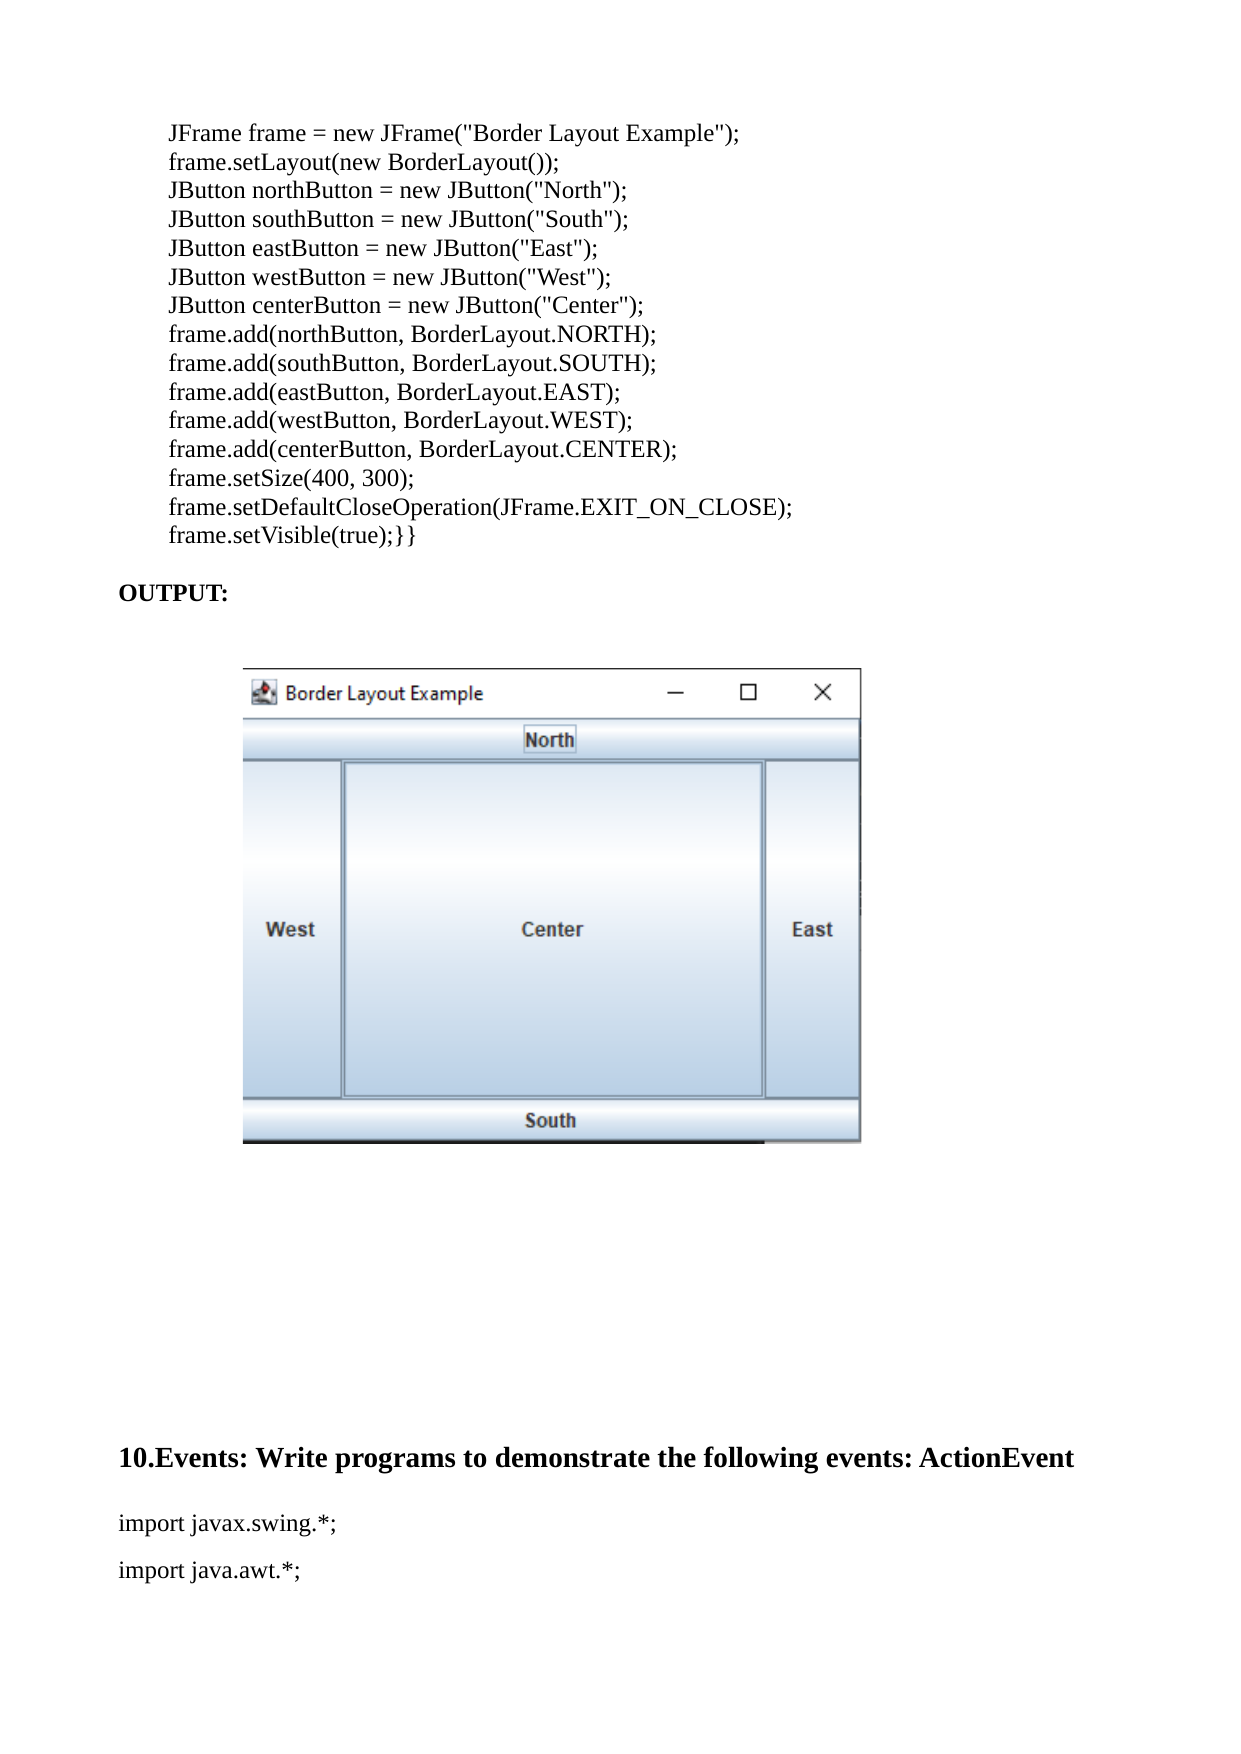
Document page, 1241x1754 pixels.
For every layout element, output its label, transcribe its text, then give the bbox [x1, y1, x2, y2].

text 10.Events: Write programs to demonstrate the following events: ActionEvent [118, 1441, 1122, 1474]
text import java.awt.*; [118, 1555, 1122, 1584]
picture [242, 668, 862, 1144]
text import javax.swing.*; [118, 1508, 1122, 1536]
text OUTPUT: [118, 578, 1122, 607]
text JFrame frame = new JFrame("Border Layout Example"); frame.setLayout(new BorderLayout()); JButton northButton = new JButton("North"); JButton southButton = new JButton("South"); JButton eastButton = new JButton("East"); JButton westButton = new JButton("West"); JButton centerButton = new JButton("Center"); frame.add(northButton, BorderLayout.NORTH); frame.add(southButton, BorderLayout.SOUTH); frame.add(eastButton, BorderLayout.EAST); frame.add(westButton, BorderLayout.WEST); frame.add(centerButton, BorderLayout.CENTER); frame.setSize(400, 300); frame.setDefaultCloseOperation(JFrame.EXIT_ON_CLOSE); frame.setVisible(true);}} [118, 118, 1122, 578]
